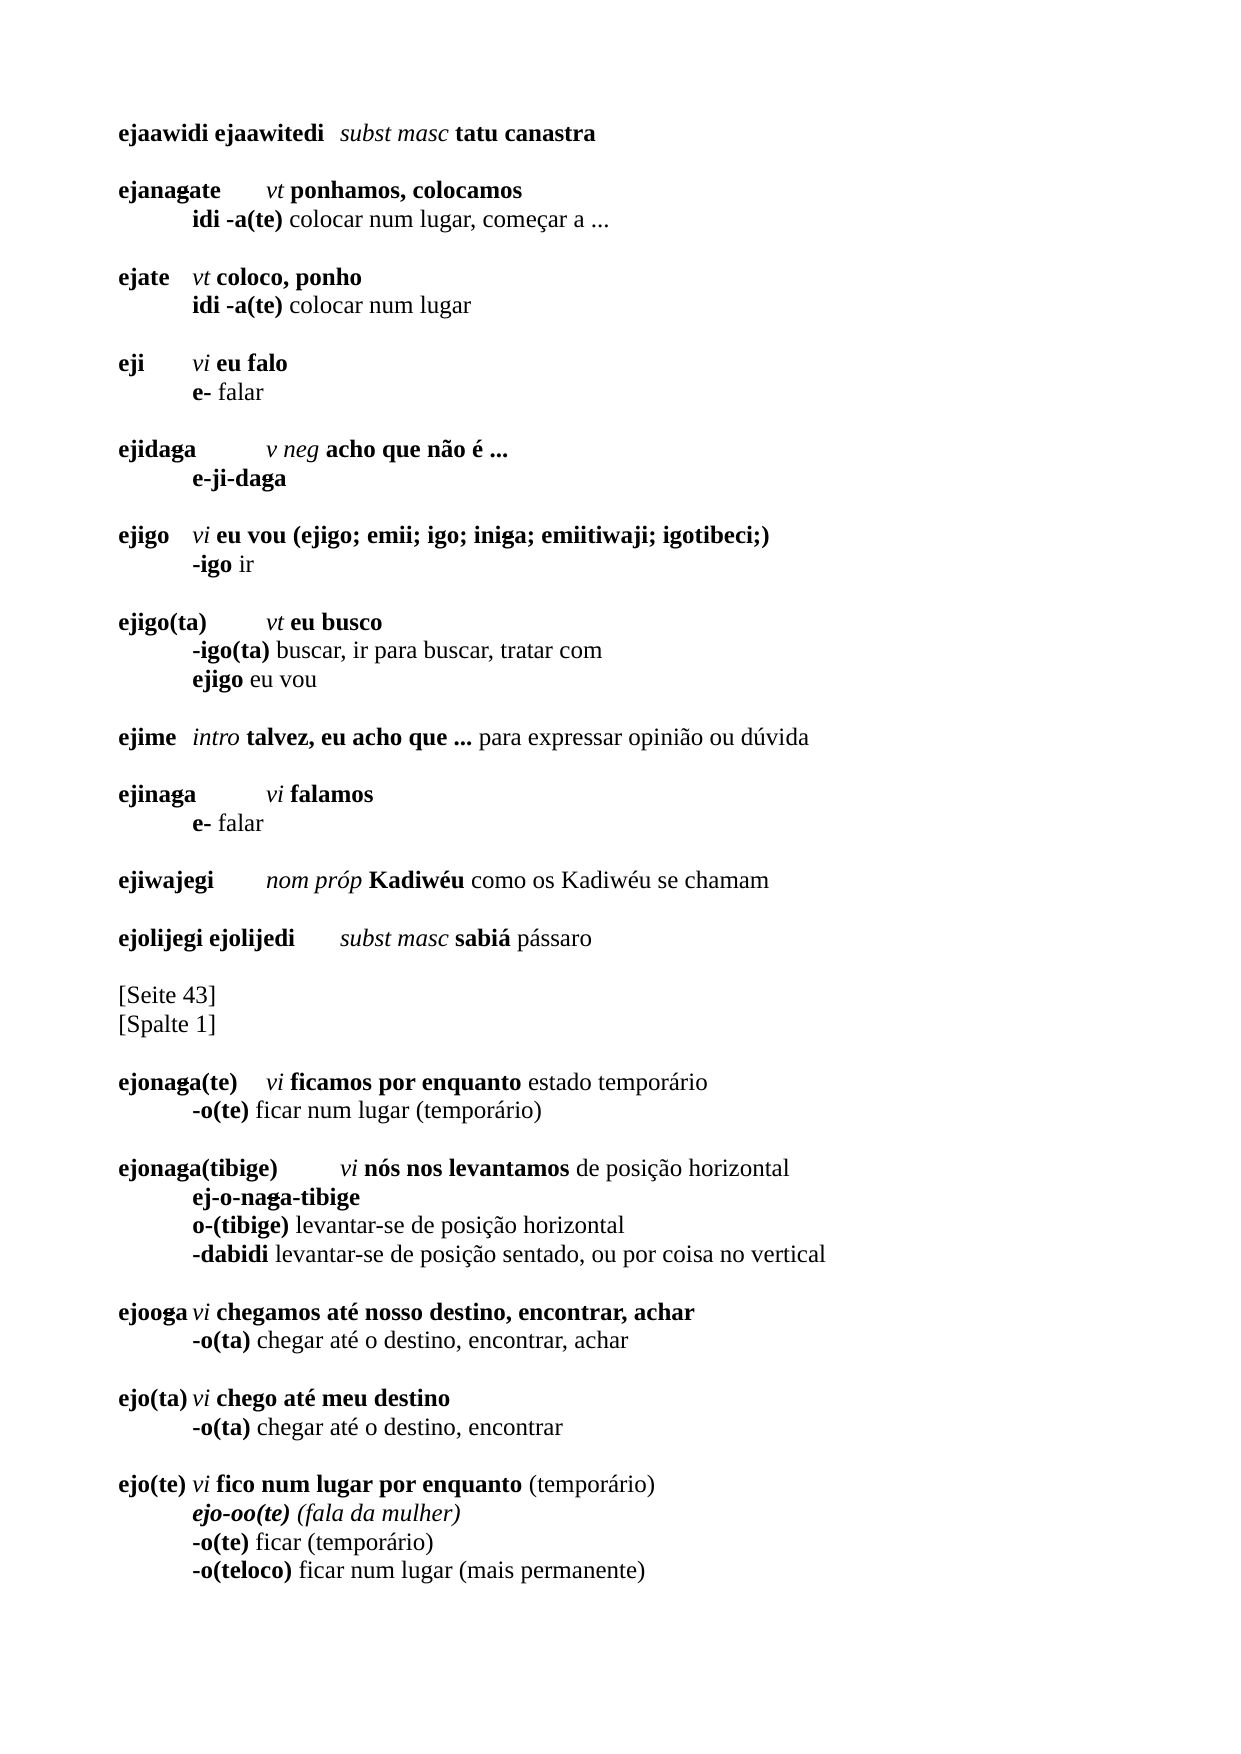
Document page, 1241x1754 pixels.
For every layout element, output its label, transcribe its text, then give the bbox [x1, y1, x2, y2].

text ejigo vi eu vou (ejigo; emii; igo; iniga; emiitiwaji; igotibeci;) [118, 521, 1122, 549]
text ejo(ta) vi chego até meu destino [118, 1383, 1122, 1412]
text idi -a(te) colocar num lugar, começar a ... [118, 204, 1122, 233]
text o-(tibige) levantar-se de posição horizontal [118, 1211, 1122, 1239]
text -igo ir [118, 549, 1122, 578]
text -o(teloco) ficar num lugar (mais permanente) [118, 1556, 1122, 1584]
text -o(te) ficar (temporário) [118, 1527, 1122, 1556]
text ejigo eu vou [118, 664, 1122, 693]
text e-ji-daga [118, 463, 1122, 492]
text ejolijegi ejolijedi subst masc sabiá pássaro [118, 923, 1122, 952]
text idi -a(te) colocar num lugar [118, 291, 1122, 319]
text ejo(te) vi fico num lugar por enquanto (temporário) [118, 1469, 1122, 1498]
text -dabidi levantar-se de posição sentado, ou por coisa no vertical [118, 1239, 1122, 1268]
text ejigo(ta) vt eu busco [118, 607, 1122, 636]
text ejo-oo(te) (fala da mulher) [118, 1498, 1122, 1527]
text ejidaga v neg acho que não é ... [118, 434, 1122, 463]
text ejime intro talvez, eu acho que ... para expressar opinião ou dúvida [118, 722, 1122, 751]
text ejonaga(te) vi ficamos por enquanto estado temporário [118, 1067, 1122, 1096]
text eji vi eu falo [118, 348, 1122, 377]
text ejonaga(tibige) vi nós nos levantamos de posição horizontal [118, 1153, 1122, 1182]
text ejanagate vt ponhamos, colocamos [118, 176, 1122, 204]
text e- falar [118, 377, 1122, 406]
text ejiwajegi nom próp Kadiwéu como os Kadiwéu se chamam [118, 866, 1122, 894]
text e- falar [118, 808, 1122, 837]
text [Seite 43] [118, 981, 1122, 1009]
text -o(ta) chegar até o destino, encontrar [118, 1412, 1122, 1441]
text ejinaga vi falamos [118, 779, 1122, 808]
text ejaawidi ejaawitedi subst masc tatu canastra [118, 118, 1122, 147]
text -o(te) ficar num lugar (temporário) [118, 1096, 1122, 1124]
text [Spalte 1] [118, 1009, 1122, 1038]
text -o(ta) chegar até o destino, encontrar, achar [118, 1326, 1122, 1354]
text ej-o-naga-tibige [118, 1182, 1122, 1211]
text ejate vt coloco, ponho [118, 262, 1122, 291]
text -igo(ta) buscar, ir para buscar, tratar com [118, 636, 1122, 664]
text ejooga vi chegamos até nosso destino, encontrar, achar [118, 1297, 1122, 1326]
